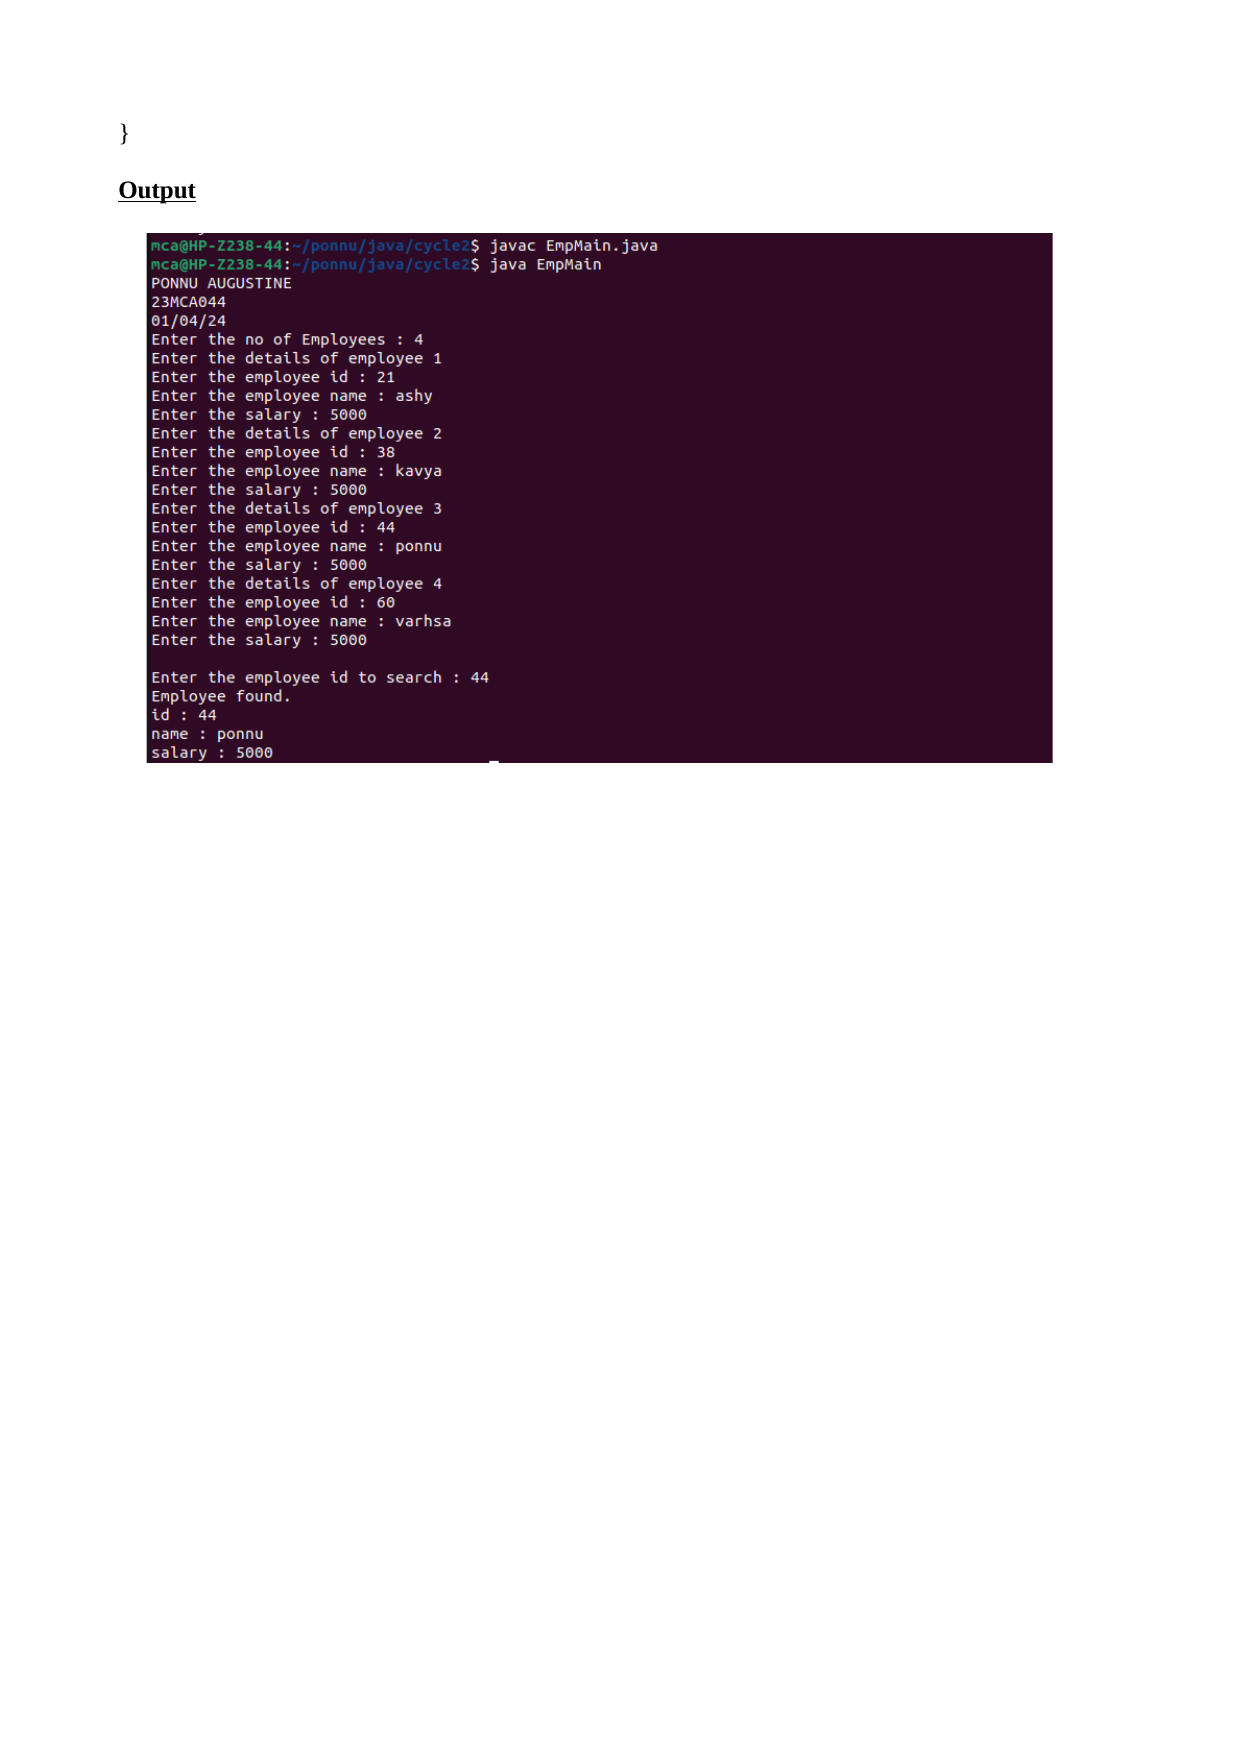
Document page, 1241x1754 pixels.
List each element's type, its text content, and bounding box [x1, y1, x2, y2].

text Output [118, 176, 1122, 204]
picture [146, 233, 1053, 763]
text } [118, 118, 1122, 147]
